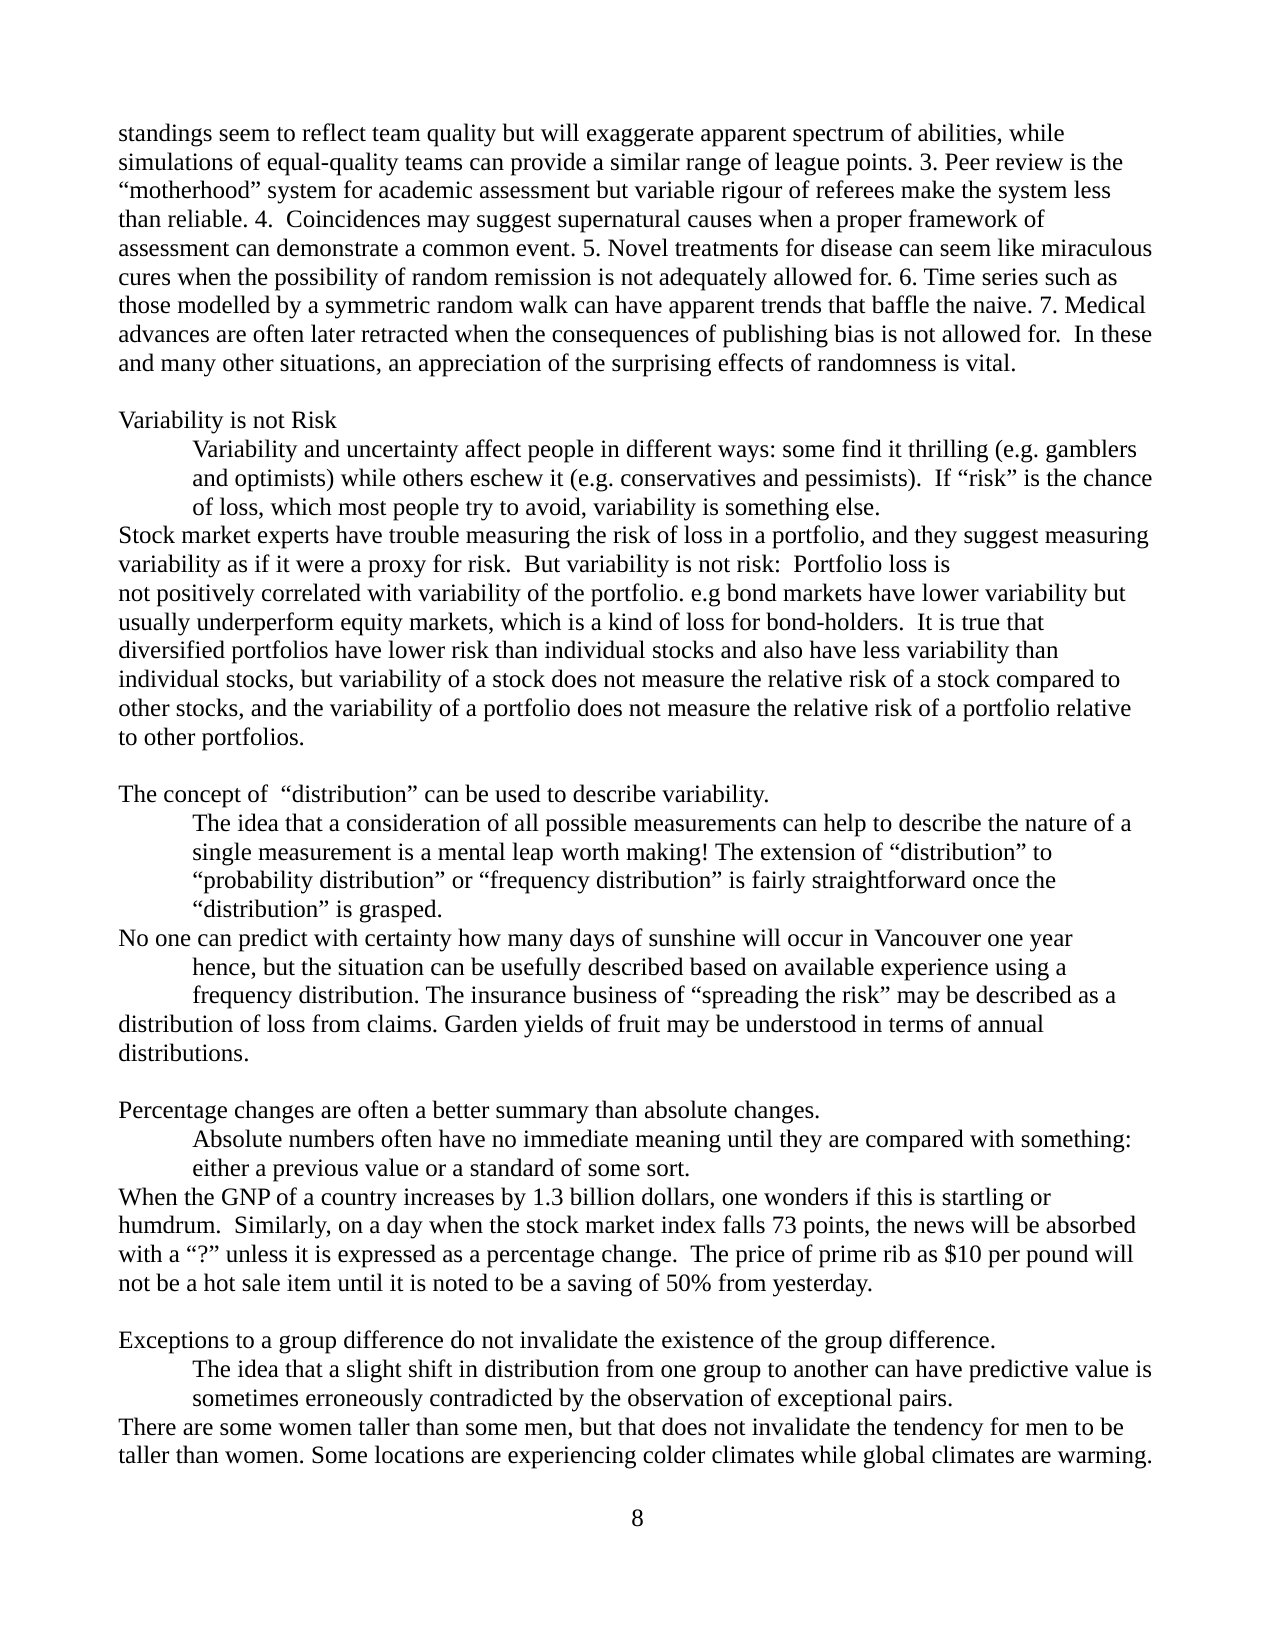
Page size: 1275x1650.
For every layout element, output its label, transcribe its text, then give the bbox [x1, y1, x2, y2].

text Percentage changes are often a better summary than absolute changes. [118, 1096, 1157, 1124]
text standings seem to reflect team quality but will exaggerate apparent spectrum of abilities, while simulations of equal-quality teams can provide a similar range of league points. 3. Peer review is the “motherhood” system for academic assessment but variable rigour of referees make the system less than reliable. 4. Coincidences may suggest supernatural causes when a proper framework of assessment can demonstrate a common event. 5. Novel treatments for disease can seem like miraculous cures when the possibility of random remission is not adequately allowed for. 6. Time series such as those modelled by a symmetric random walk can have apparent trends that baffle the naive. 7. Medical advances are often later retracted when the consequences of publishing bias is not allowed for. In these and many other situations, an appreciation of the surprising effects of randomness is vital. [118, 118, 1157, 377]
text Variability and uncertainty affect people in different ways: some find it thrilling (e.g. gamblers and optimists) while others eschew it (e.g. conservatives and pessimists). If “risk” is the chance of loss, which most people try to avoid, variability is something else. [118, 434, 1157, 521]
text The idea that a consideration of all possible measurements can help to describe the nature of a single measurement is a mental leap worth making! The extension of “distribution” to “probability distribution” or “frequency distribution” is fairly straightforward once the “distribution” is grasped. [118, 808, 1157, 923]
text No one can predict with certainty how many days of sunshine will occur in Vancouver one year hence, but the situation can be usefully described based on available experience using a frequency distribution. The insurance business of “spreading the risk” may be described as a distribution of loss from claims. Garden yields of fruit may be understood in terms of annual distributions. [118, 923, 1157, 1067]
text When the GNP of a country increases by 1.3 billion dollars, one wonders if this is startling or humdrum. Similarly, on a day when the stock market index falls 73 points, the news will be absorbed with a “?” unless it is expressed as a percentage change. The price of prime rib as $10 per pound will not be a hot sale item until it is noted to be a saving of 50% from yesterday. [118, 1182, 1157, 1297]
text Stock market experts have trouble measuring the risk of loss in a portfolio, and they suggest measuring variability as if it were a proxy for risk. But variability is not risk: Portfolio loss is [118, 521, 1157, 578]
text There are some women taller than some men, but that does not invalidate the tendency for men to be taller than women. Some locations are experiencing colder climates while global climates are warming. [118, 1412, 1157, 1469]
text The idea that a slight shift in distribution from one group to another can have predictive value is sometimes erroneously contradicted by the observation of exceptional pairs. [118, 1354, 1157, 1412]
text not positively correlated with variability of the portfolio. e.g bond markets have lower variability but usually underperform equity markets, which is a kind of loss for bond-holders. It is true that diversified portfolios have lower risk than individual stocks and also have less variability than individual stocks, but variability of a stock does not measure the relative risk of a stock compared to other stocks, and the variability of a portfolio does not measure the relative risk of a portfolio relative to other portfolios. [118, 578, 1157, 751]
text The concept of “distribution” can be used to describe variability. [118, 779, 1157, 808]
text Exceptions to a group difference do not invalidate the existence of the group difference. [118, 1326, 1157, 1354]
text Absolute numbers often have no immediate meaning until they are compared with something: either a previous value or a standard of some sort. [118, 1124, 1157, 1182]
text Variability is not Risk [118, 406, 1157, 434]
